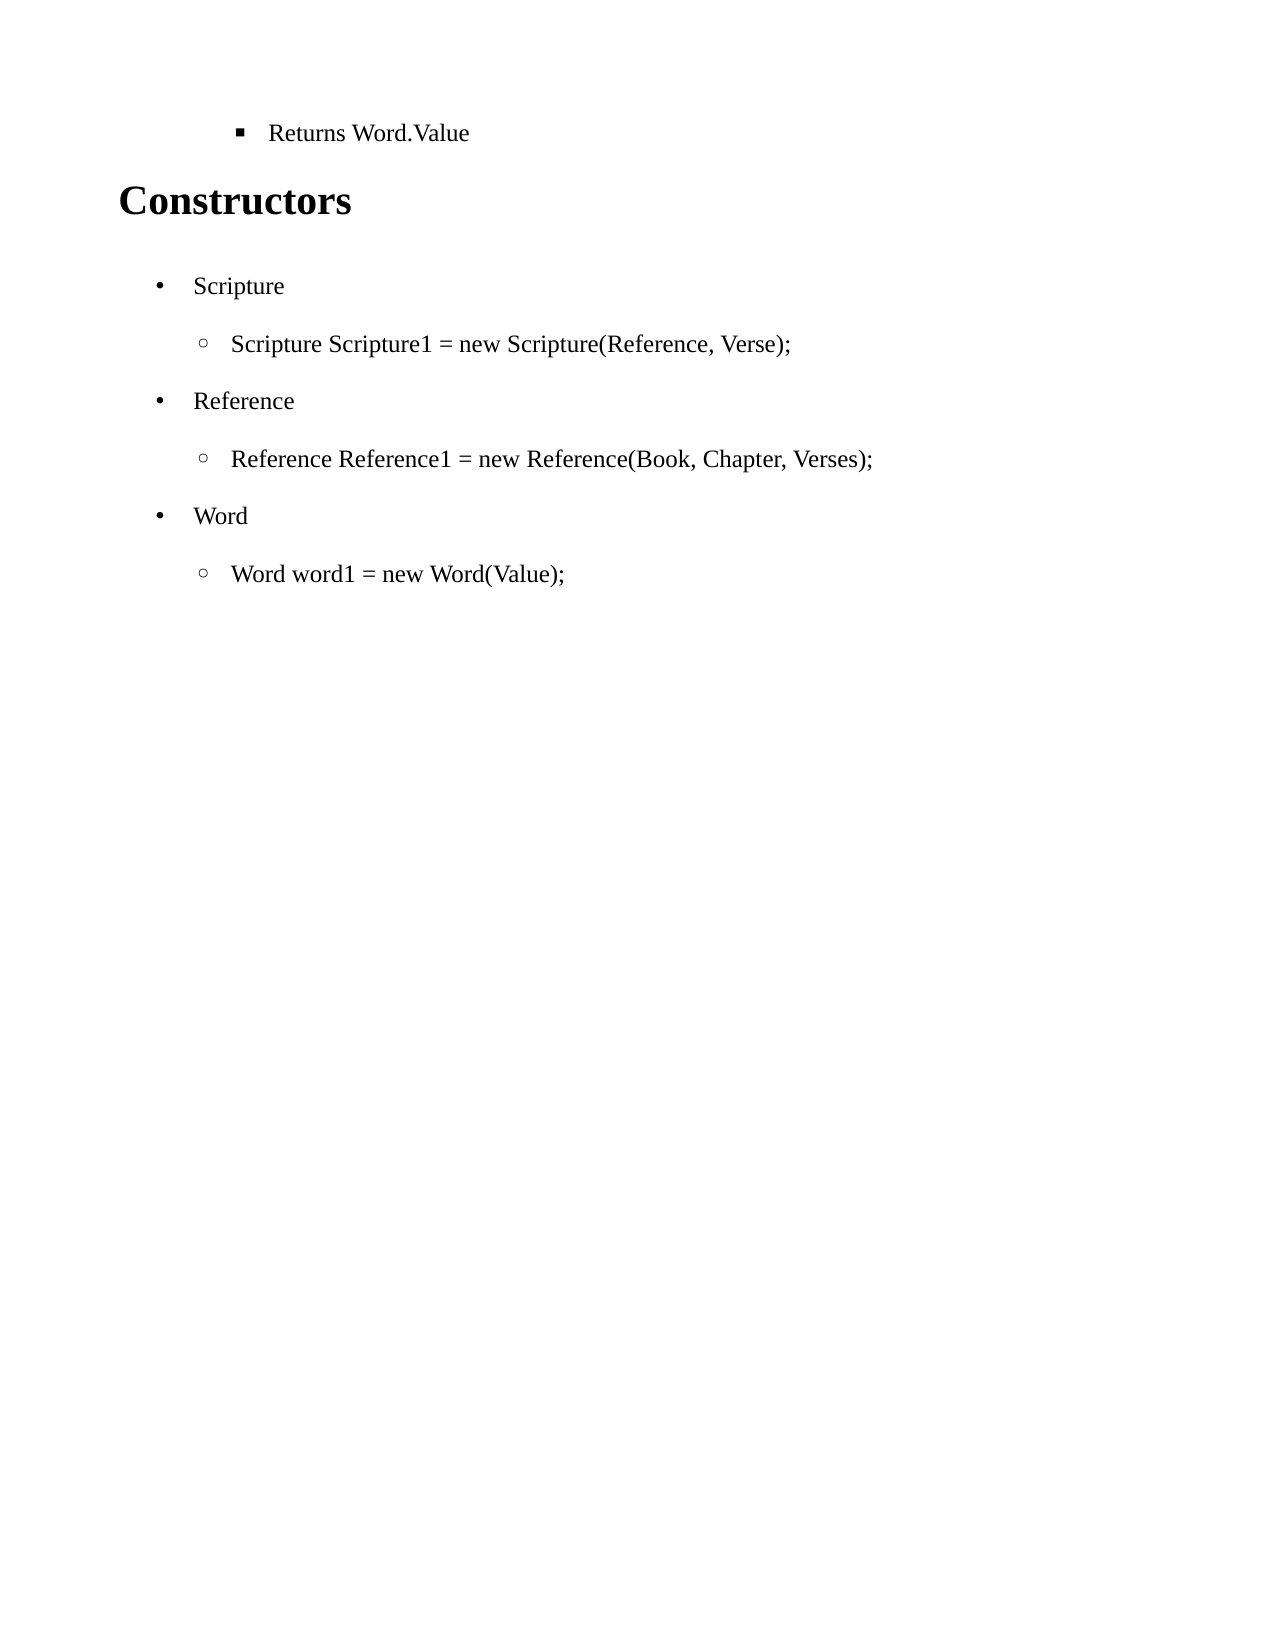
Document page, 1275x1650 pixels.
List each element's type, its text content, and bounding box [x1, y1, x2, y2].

list Scripture [156, 271, 1157, 300]
list Word word1 = new Word(Value); [193, 559, 1157, 588]
list Word [156, 501, 1157, 530]
list Reference Reference1 = new Reference(Book, Chapter, Verses); [193, 444, 1157, 473]
list Reference [156, 386, 1157, 415]
text Constructors [118, 176, 1157, 223]
list Returns Word.Value [231, 118, 1157, 147]
list Scripture Scripture1 = new Scripture(Reference, Verse); [193, 329, 1157, 358]
